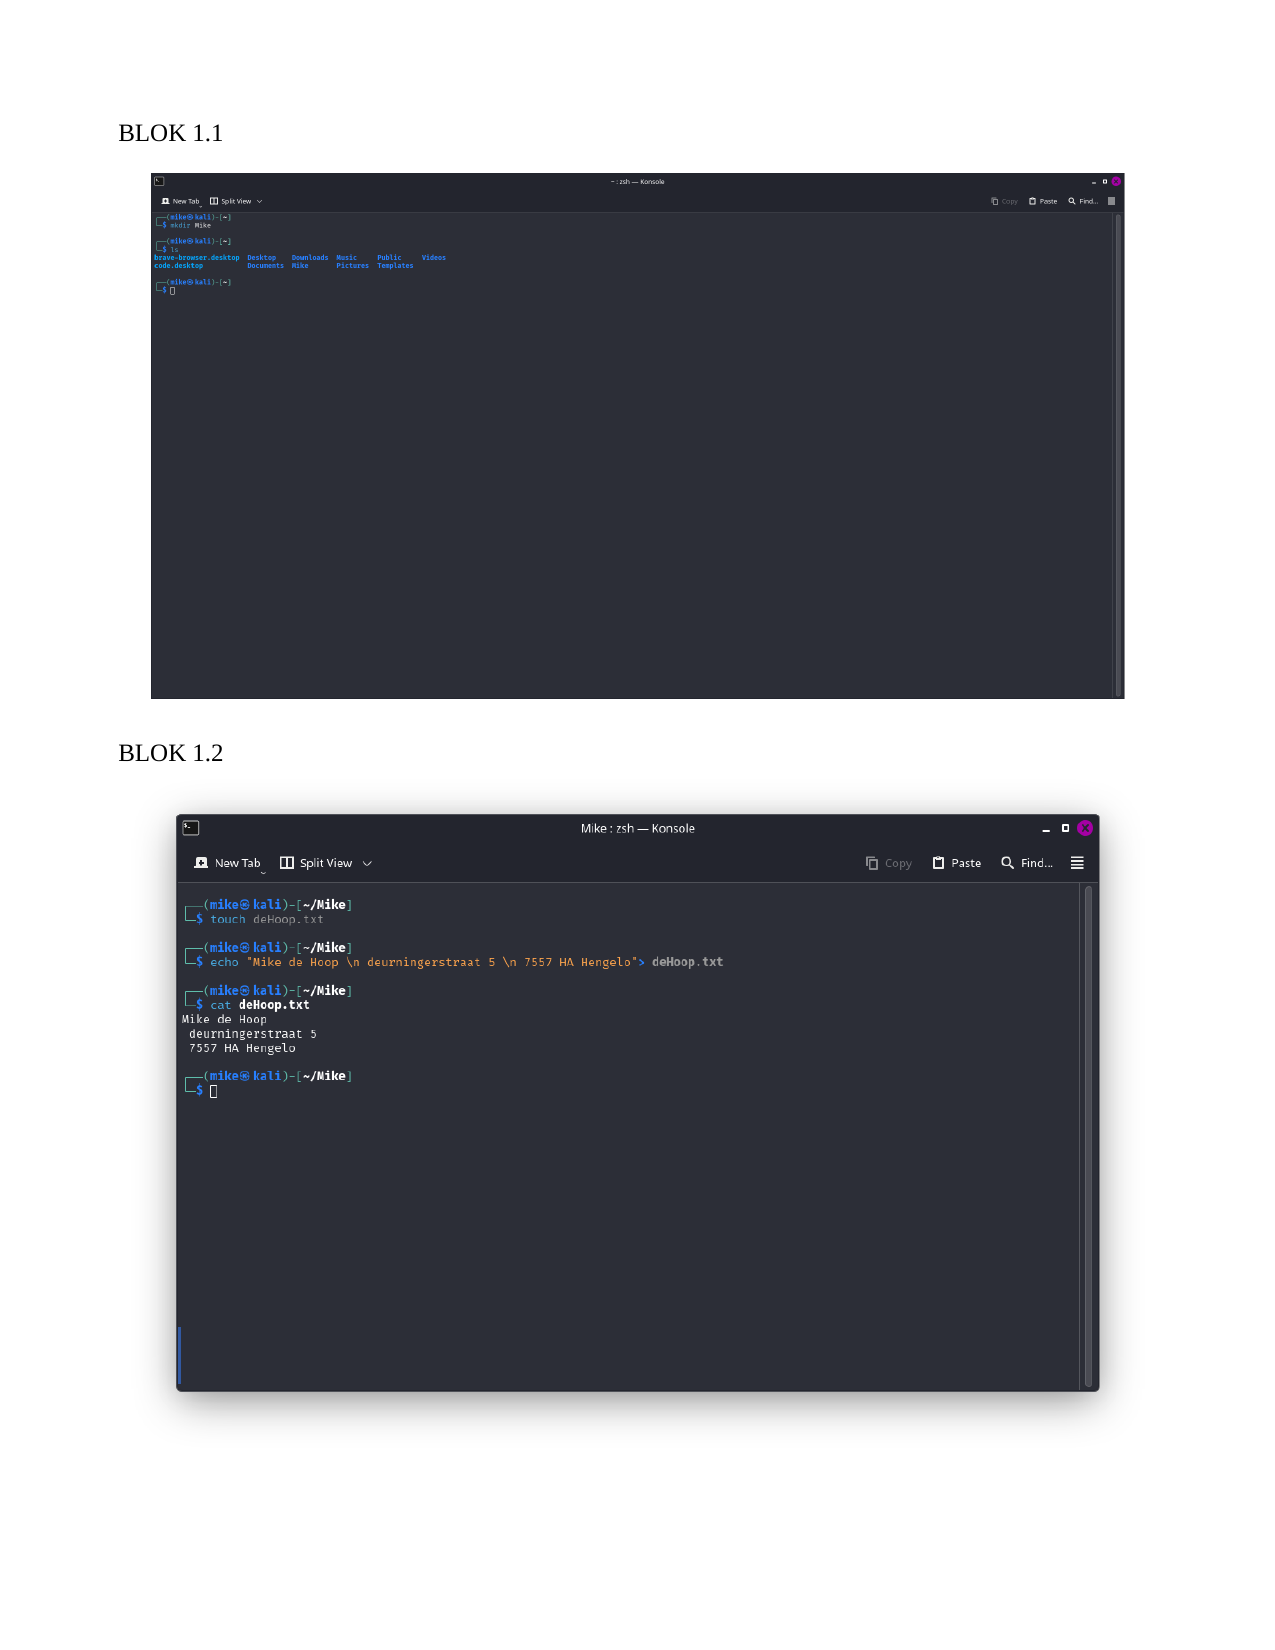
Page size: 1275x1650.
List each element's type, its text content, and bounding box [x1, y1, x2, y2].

picture [118, 766, 1157, 1460]
picture [118, 146, 1157, 738]
text BLOK 1.2 [118, 738, 1157, 766]
text BLOK 1.1 [118, 118, 1157, 146]
